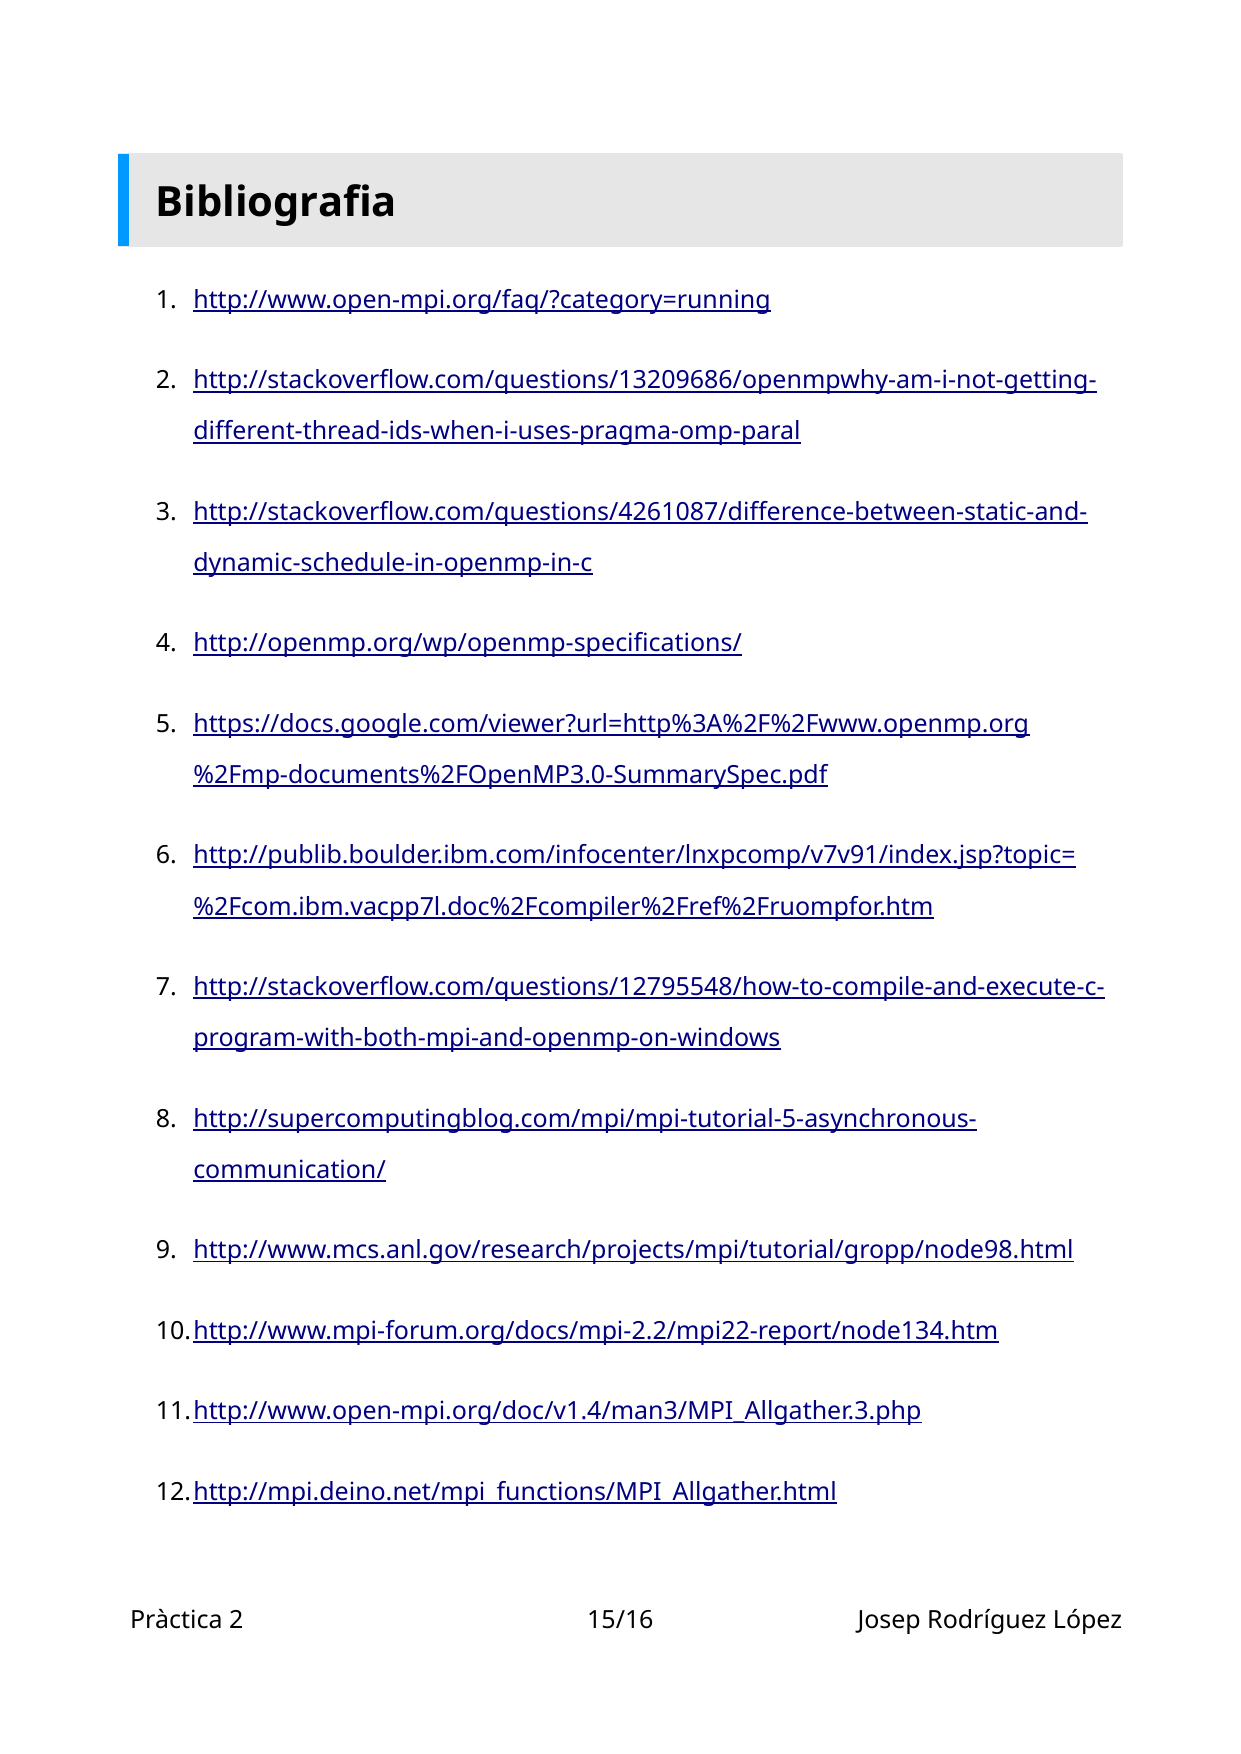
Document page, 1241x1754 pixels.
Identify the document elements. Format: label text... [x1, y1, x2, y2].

list http://supercomputingblog.com/mpi/mpi-tutorial-5-asynchronous-communication/ [156, 1100, 1122, 1185]
list https://docs.google.com/viewer?url=http%3A%2F%2Fwww.openmp.org%2Fmp-documents%2FOpenMP3.0-SummarySpec.pdf [156, 706, 1122, 791]
list http://stackoverflow.com/questions/4261087/difference-between-static-and-dynamic-schedule-in-openmp-in-c [156, 493, 1122, 578]
subtitle Bibliografia [129, 155, 1122, 246]
list http://www.mpi-forum.org/docs/mpi-2.2/mpi22-report/node134.htm [156, 1312, 1122, 1346]
list http://www.mcs.anl.gov/research/projects/mpi/tutorial/gropp/node98.html [156, 1232, 1122, 1266]
list http://stackoverflow.com/questions/12795548/how-to-compile-and-execute-c-program-with-both-mpi-and-openmp-on-windows [156, 969, 1122, 1054]
list http://openmp.org/wp/openmp-specifications/ [156, 625, 1122, 659]
list http://www.open-mpi.org/doc/v1.4/man3/MPI_Allgather.3.php [156, 1393, 1122, 1427]
list http://stackoverflow.com/questions/13209686/openmpwhy-am-i-not-getting-different-thread-ids-when-i-uses-pragma-omp-paral [156, 362, 1122, 447]
list http://publib.boulder.ibm.com/infocenter/lnxpcomp/v7v91/index.jsp?topic=%2Fcom.ibm.vacpp7l.doc%2Fcompiler%2Fref%2Fruompfor.htm [156, 837, 1122, 922]
list http://www.open-mpi.org/faq/?category=running [156, 281, 1122, 315]
list http://mpi.deino.net/mpi_functions/MPI_Allgather.html [156, 1473, 1122, 1507]
